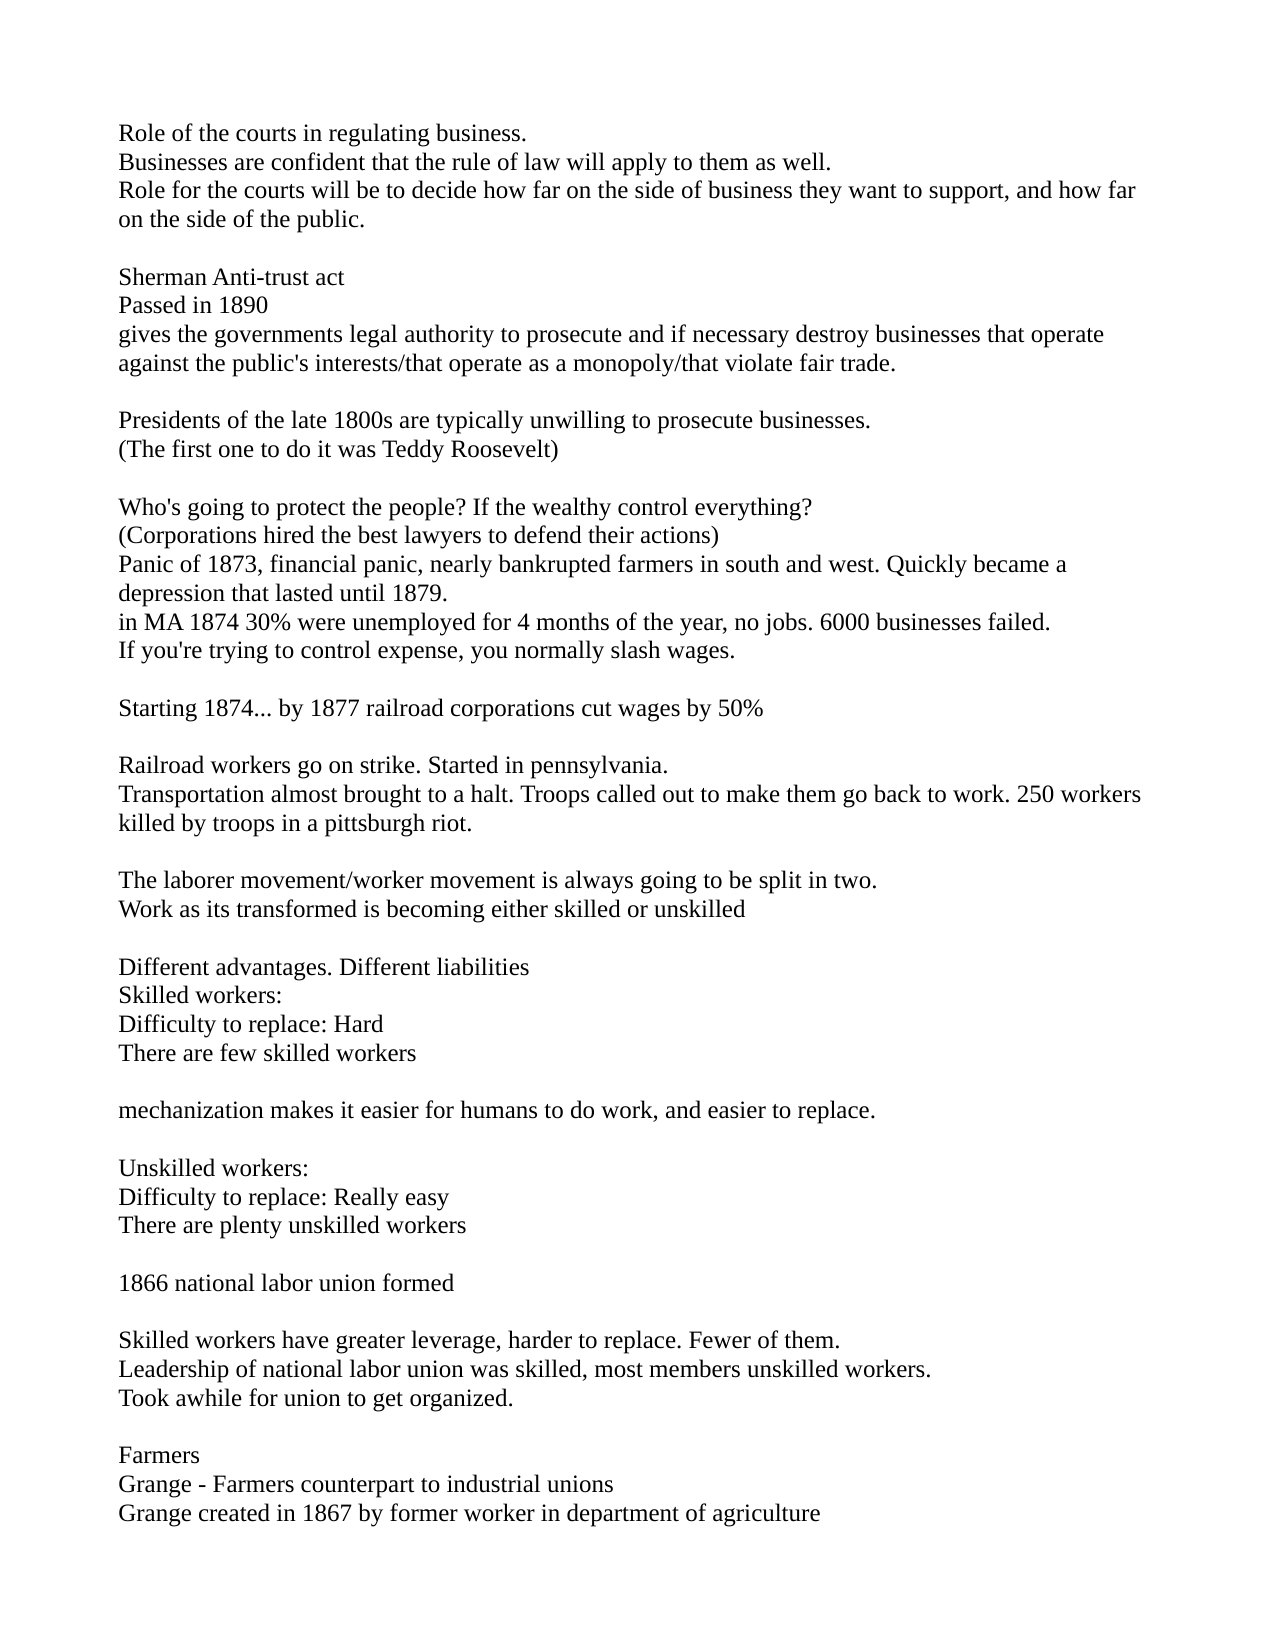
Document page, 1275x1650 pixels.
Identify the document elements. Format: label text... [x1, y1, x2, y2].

text Starting 1874... by 1877 railroad corporations cut wages by 50% [118, 693, 1157, 722]
text Unskilled workers: [118, 1153, 1157, 1182]
text Different advantages. Different liabilities [118, 952, 1157, 981]
text Skilled workers: [118, 981, 1157, 1009]
text gives the governments legal authority to prosecute and if necessary destroy businesses that operate against the public's interests/that operate as a monopoly/that violate fair trade. [118, 319, 1157, 377]
text Passed in 1890 [118, 291, 1157, 319]
text There are plenty unskilled workers [118, 1211, 1157, 1239]
text Role of the courts in regulating business. [118, 118, 1157, 147]
text (Corporations hired the best lawyers to defend their actions) [118, 521, 1157, 549]
text Businesses are confident that the rule of law will apply to them as well. [118, 147, 1157, 176]
text Railroad workers go on strike. Started in pennsylvania. [118, 751, 1157, 779]
text Work as its transformed is becoming either skilled or unskilled [118, 894, 1157, 923]
text Transportation almost brought to a halt. Troops called out to make them go back to work. 250 workers killed by troops in a pittsburgh riot. [118, 779, 1157, 837]
text Leadership of national labor union was skilled, most members unskilled workers. [118, 1354, 1157, 1383]
text Difficulty to replace: Hard [118, 1009, 1157, 1038]
text There are few skilled workers [118, 1038, 1157, 1067]
text 1866 national labor union formed [118, 1268, 1157, 1297]
text If you're trying to control expense, you normally slash wages. [118, 636, 1157, 664]
text Role for the courts will be to decide how far on the side of business they want to support, and how far on the side of the public. [118, 176, 1157, 233]
text Who's going to protect the people? If the wealthy control everything? [118, 492, 1157, 521]
text Farmers [118, 1441, 1157, 1469]
text Skilled workers have greater leverage, harder to replace. Fewer of them. [118, 1326, 1157, 1354]
text Grange - Farmers counterpart to industrial unions [118, 1469, 1157, 1498]
text The laborer movement/worker movement is always going to be split in two. [118, 866, 1157, 894]
text in MA 1874 30% were unemployed for 4 months of the year, no jobs. 6000 businesses failed. [118, 607, 1157, 636]
text mechanization makes it easier for humans to do work, and easier to replace. [118, 1096, 1157, 1124]
text Presidents of the late 1800s are typically unwilling to prosecute businesses. [118, 406, 1157, 434]
text Sherman Anti-trust act [118, 262, 1157, 291]
text Grange created in 1867 by former worker in department of agriculture [118, 1498, 1157, 1527]
text Difficulty to replace: Really easy [118, 1182, 1157, 1211]
text (The first one to do it was Teddy Roosevelt) [118, 434, 1157, 463]
text Took awhile for union to get organized. [118, 1383, 1157, 1412]
text Panic of 1873, financial panic, nearly bankrupted farmers in south and west. Quickly became a depression that lasted until 1879. [118, 549, 1157, 607]
